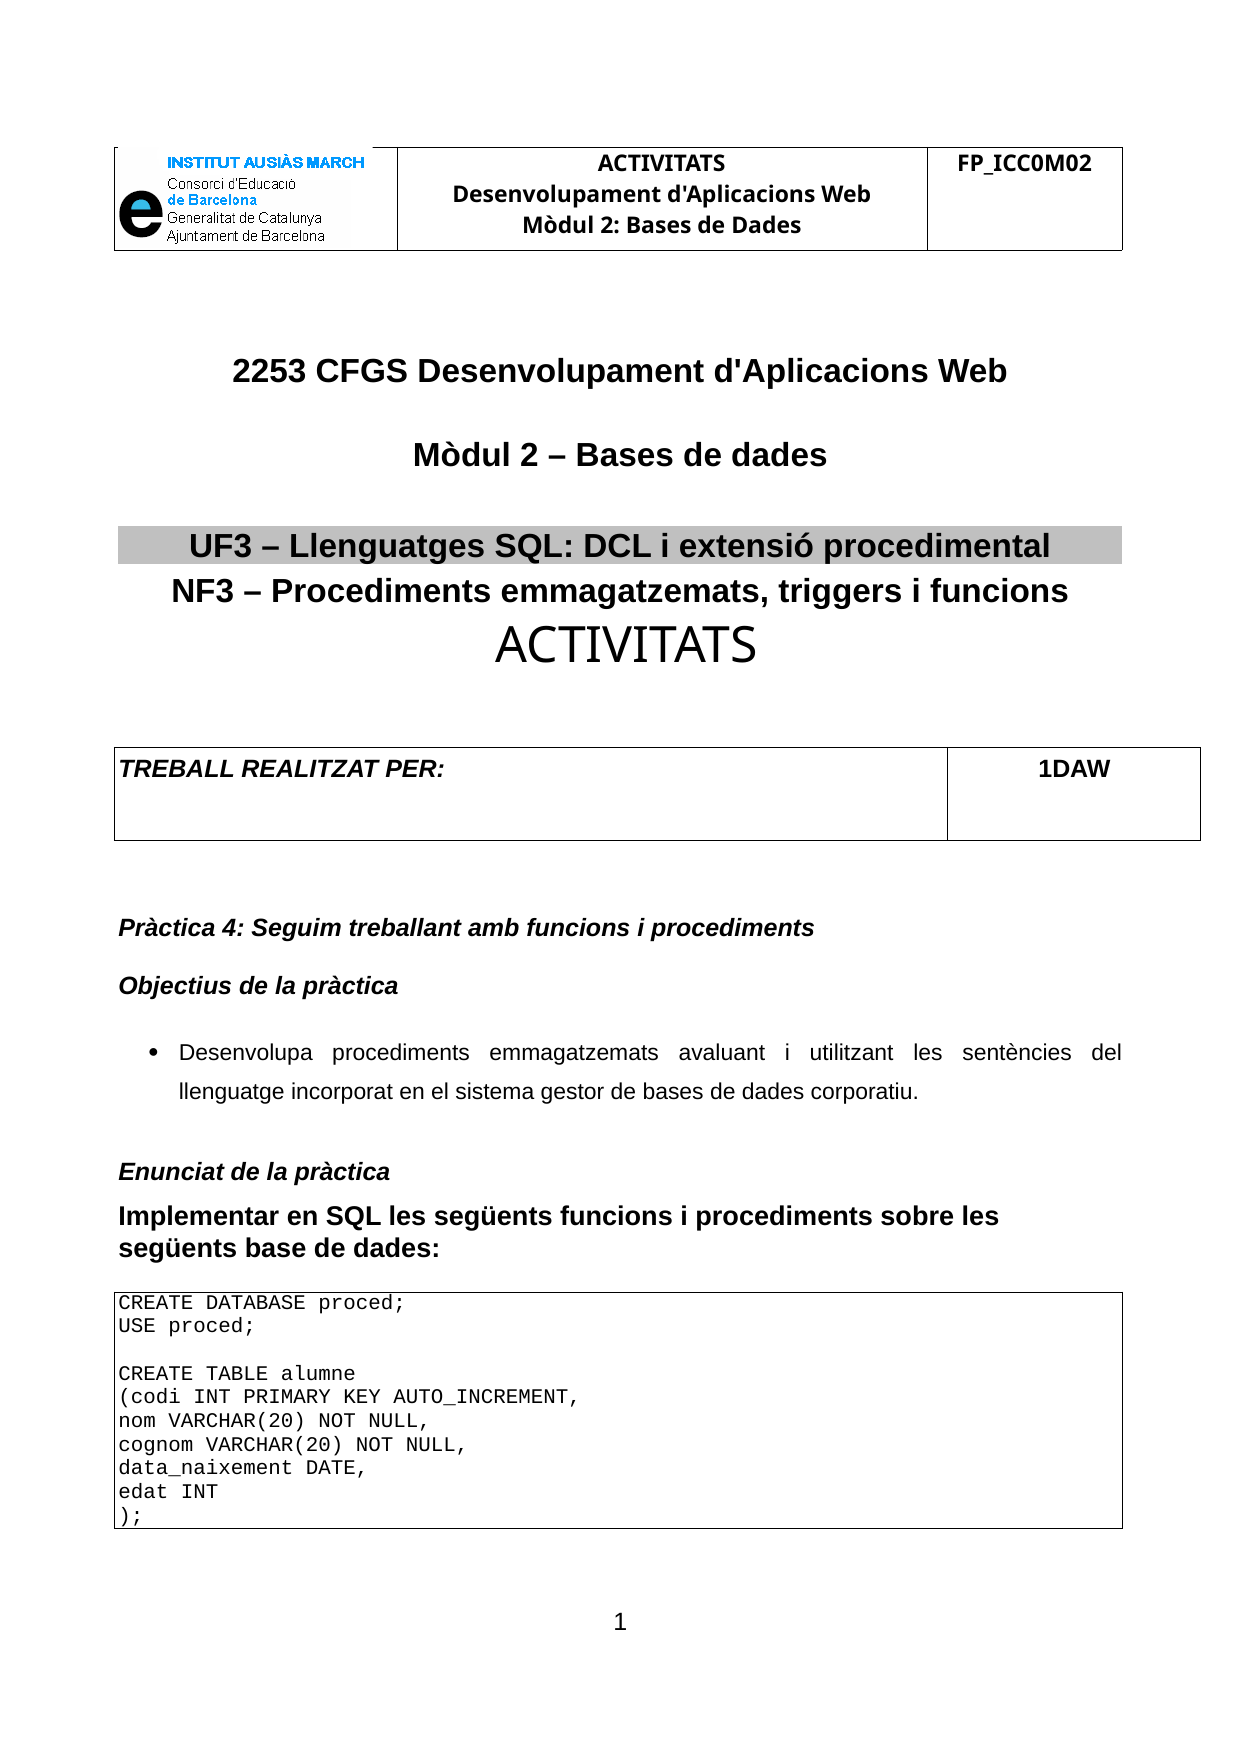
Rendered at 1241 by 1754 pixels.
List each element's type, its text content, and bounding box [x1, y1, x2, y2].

list Desenvolupa procediments emmagatzemats avaluant i utilitzant les sentències del llenguatge incorporat en el sistema gestor de bases de dades corporatiu. [149, 1039, 1122, 1105]
subtitle UF3 – Llenguatges SQL: DCL i extensió procedimental [118, 526, 1122, 564]
text Implementar en SQL les següents funcions i procediments sobre les següents base de dades: [118, 1200, 1122, 1263]
text Pràctica 4: Seguim treballant amb funcions i procediments [118, 913, 1122, 942]
text Objectius de la pràctica [118, 971, 1122, 999]
text ACTIVITATS [118, 609, 1122, 677]
text 2253 CFGS Desenvolupament d'Aplicacions Web [118, 351, 1122, 390]
text Enunciat de la pràctica [118, 1157, 1122, 1186]
table_header 1DAW [948, 748, 1200, 840]
table_header CREATE DATABASE proced; USE proced; CREATE TABLE alumne (codi INT PRIMARY KEY AUTO_INCREMENT, nom VARCHAR(20) NOT NULL, cognom VARCHAR(20) NOT NULL, data_naixement DATE, edat INT ); [115, 1293, 1122, 1528]
subtitle Mòdul 2 – Bases de dades [118, 436, 1122, 474]
picture [118, 147, 373, 250]
table_header TREBALL REALITZAT PER: [115, 748, 947, 840]
text NF3 – Procediments emmagatzemats, triggers i funcions [118, 571, 1122, 609]
